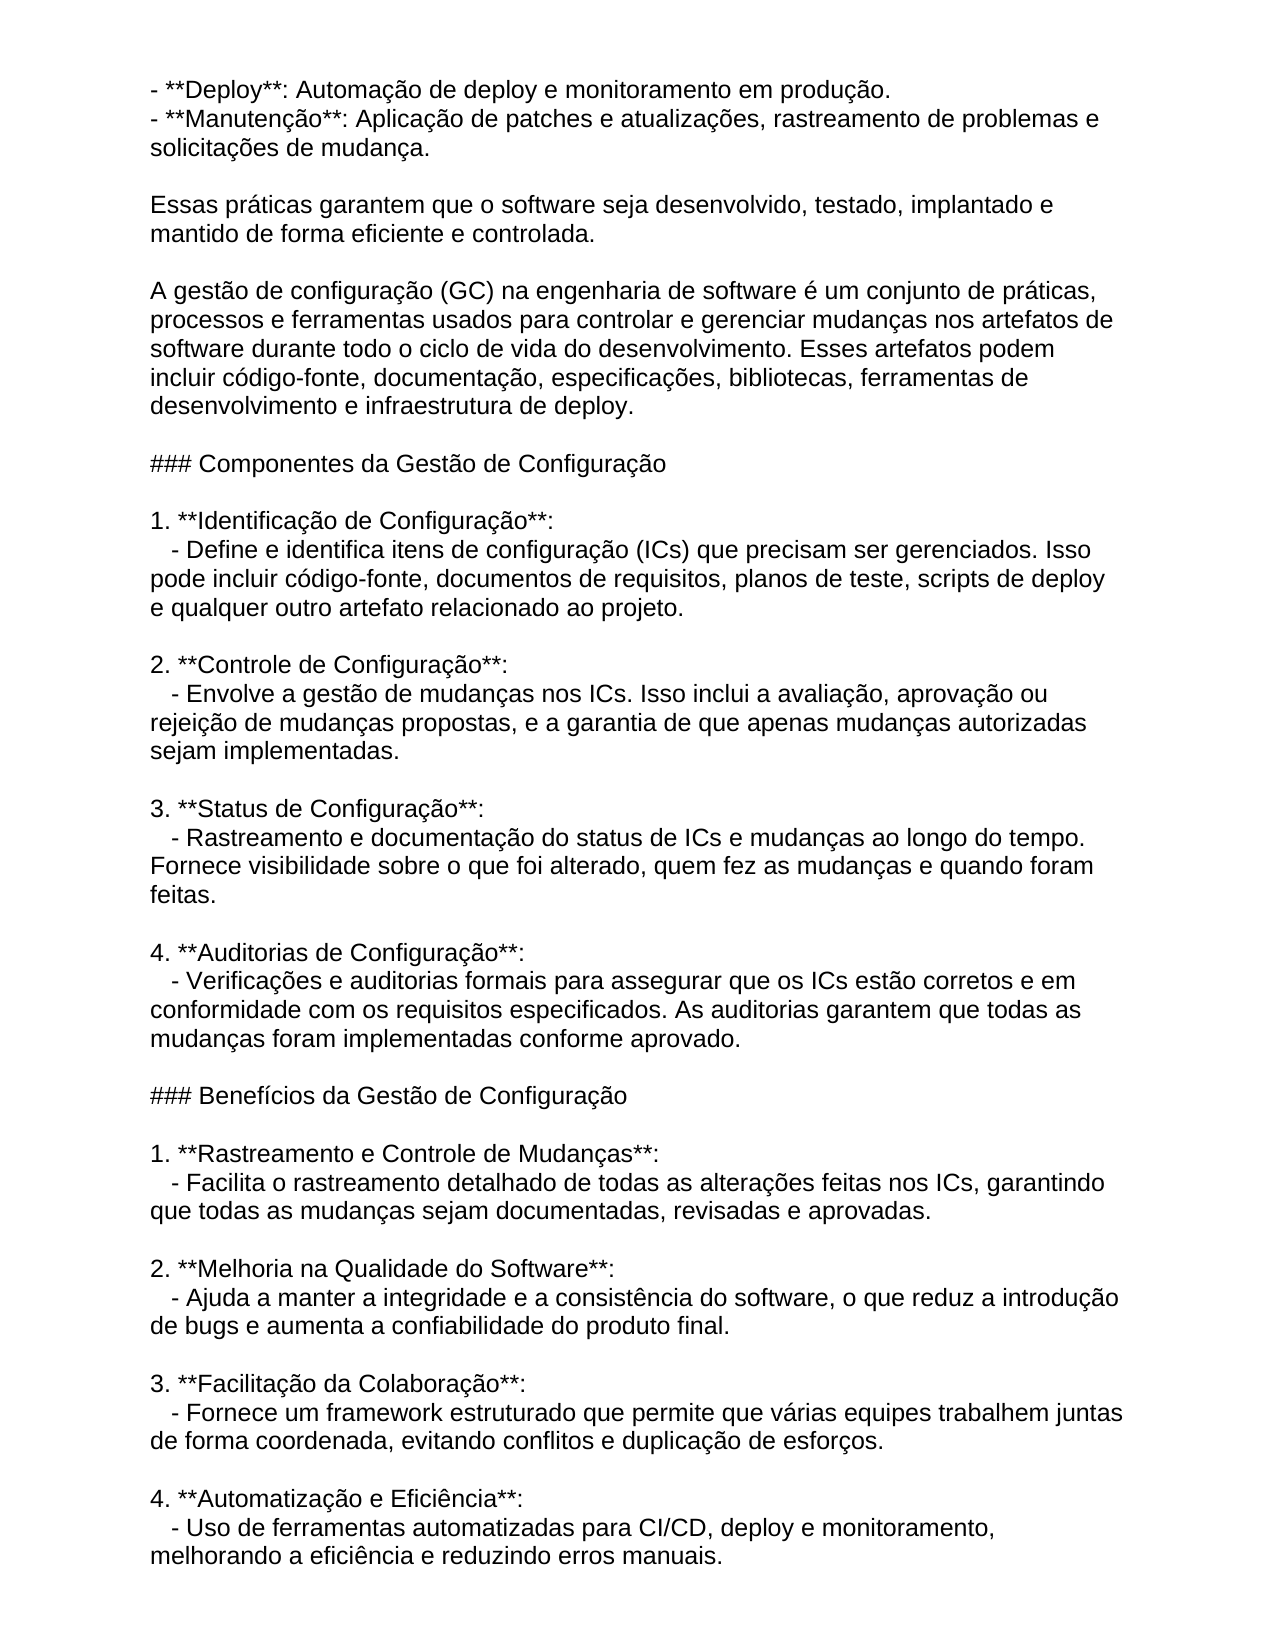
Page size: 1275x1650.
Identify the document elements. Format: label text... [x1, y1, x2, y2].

text 2. **Controle de Configuração**: [150, 650, 1125, 679]
text - Fornece um framework estruturado que permite que várias equipes trabalhem juntas de forma coordenada, evitando conflitos e duplicação de esforços. [150, 1397, 1125, 1455]
text A gestão de configuração (GC) na engenharia de software é um conjunto de práticas, processos e ferramentas usados para controlar e gerenciar mudanças nos artefatos de software durante todo o ciclo de vida do desenvolvimento. Esses artefatos podem incluir código-fonte, documentação, especificações, bibliotecas, ferramentas de desenvolvimento e infraestrutura de deploy. [150, 276, 1125, 420]
text 2. **Melhoria na Qualidade do Software**: [150, 1254, 1125, 1282]
text - Rastreamento e documentação do status de ICs e mudanças ao longo do tempo. Fornece visibilidade sobre o que foi alterado, quem fez as mudanças e quando foram feitas. [150, 822, 1125, 909]
text - **Manutenção**: Aplicação de patches e atualizações, rastreamento de problemas e solicitações de mudança. [150, 104, 1125, 161]
text 4. **Auditorias de Configuração**: [150, 937, 1125, 966]
text - Verificações e auditorias formais para assegurar que os ICs estão corretos e em conformidade com os requisitos especificados. As auditorias garantem que todas as mudanças foram implementadas conforme aprovado. [150, 966, 1125, 1052]
text 3. **Facilitação da Colaboração**: [150, 1369, 1125, 1397]
text 1. **Identificação de Configuração**: [150, 506, 1125, 535]
text 3. **Status de Configuração**: [150, 794, 1125, 822]
text Essas práticas garantem que o software seja desenvolvido, testado, implantado e mantido de forma eficiente e controlada. [150, 190, 1125, 247]
text - **Deploy**: Automação de deploy e monitoramento em produção. [150, 75, 1125, 104]
text - Envolve a gestão de mudanças nos ICs. Isso inclui a avaliação, aprovação ou rejeição de mudanças propostas, e a garantia de que apenas mudanças autorizadas sejam implementadas. [150, 679, 1125, 765]
text ### Componentes da Gestão de Configuração [150, 449, 1125, 477]
text 4. **Automatização e Eficiência**: [150, 1484, 1125, 1512]
text - Facilita o rastreamento detalhado de todas as alterações feitas nos ICs, garantindo que todas as mudanças sejam documentadas, revisadas e aprovadas. [150, 1167, 1125, 1225]
text ### Benefícios da Gestão de Configuração [150, 1081, 1125, 1110]
text - Define e identifica itens de configuração (ICs) que precisam ser gerenciados. Isso pode incluir código-fonte, documentos de requisitos, planos de teste, scripts de deploy e qualquer outro artefato relacionado ao projeto. [150, 535, 1125, 621]
text - Ajuda a manter a integridade e a consistência do software, o que reduz a introdução de bugs e aumenta a confiabilidade do produto final. [150, 1282, 1125, 1340]
text 1. **Rastreamento e Controle de Mudanças**: [150, 1139, 1125, 1167]
text - Uso de ferramentas automatizadas para CI/CD, deploy e monitoramento, melhorando a eficiência e reduzindo erros manuais. [150, 1512, 1125, 1570]
